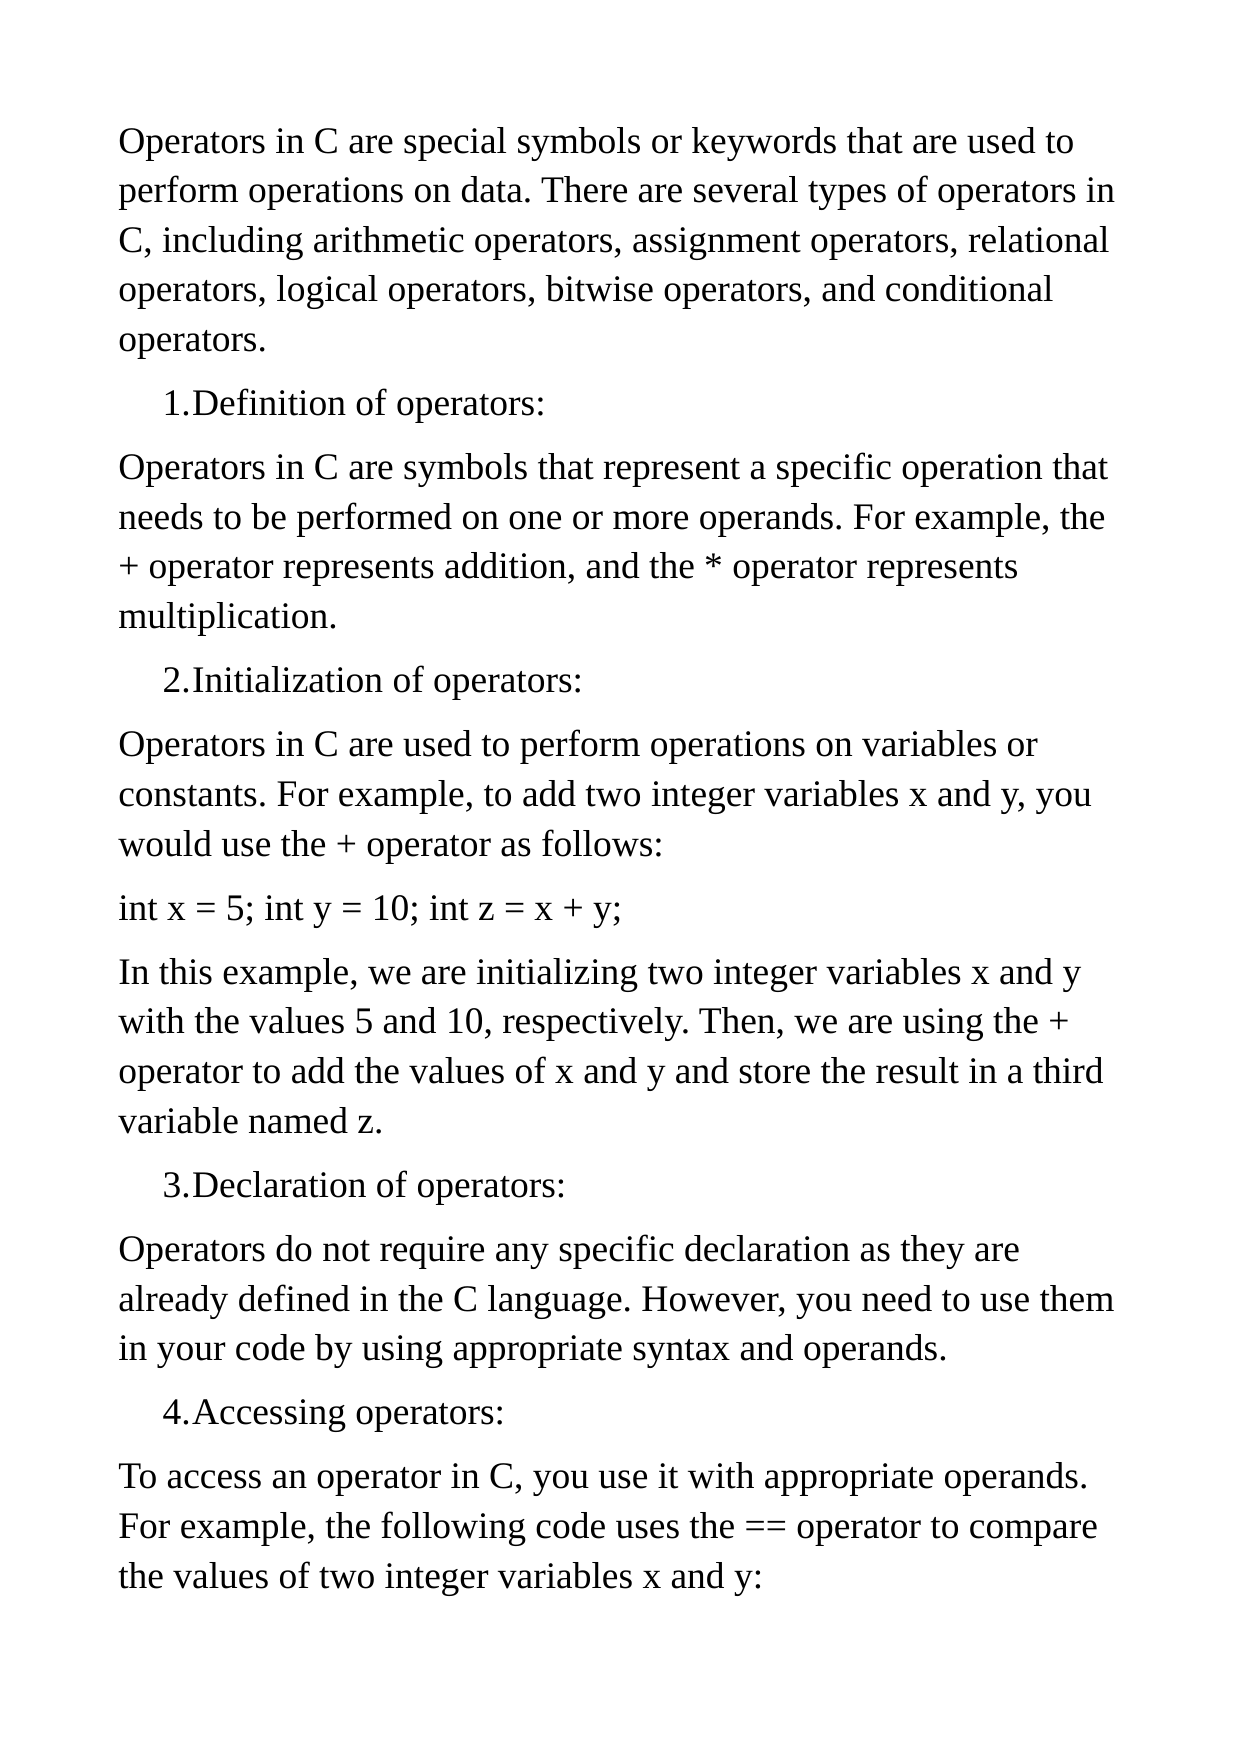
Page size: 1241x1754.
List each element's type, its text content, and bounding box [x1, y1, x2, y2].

text int x = 5; int y = 10; int z = x + y; [118, 885, 1122, 928]
text Operators in C are symbols that represent a specific operation that needs to be performed on one or more operands. For example, the + operator represents addition, and the * operator represents multiplication. [118, 445, 1122, 637]
list Definition of operators: [162, 381, 1122, 424]
text To access an operator in C, you use it with appropriate operands. For example, the following code uses the == operator to compare the values of two integer variables x and y: [118, 1454, 1122, 1596]
list Accessing operators: [162, 1390, 1122, 1433]
text In this example, we are initializing two integer variables x and y with the values 5 and 10, respectively. Then, we are using the + operator to add the values of x and y and store the result in a third variable named z. [118, 949, 1122, 1141]
list Declaration of operators: [162, 1162, 1122, 1205]
text Operators do not require any specific declaration as they are already defined in the C language. However, you need to use them in your code by using appropriate syntax and operands. [118, 1226, 1122, 1369]
list Initialization of operators: [162, 658, 1122, 701]
text Operators in C are used to perform operations on variables or constants. For example, to add two integer variables x and y, you would use the + operator as follows: [118, 722, 1122, 864]
text Operators in C are special symbols or keywords that are used to perform operations on data. There are several types of operators in C, including arithmetic operators, assignment operators, relational operators, logical operators, bitwise operators, and conditional operators. [118, 118, 1122, 359]
